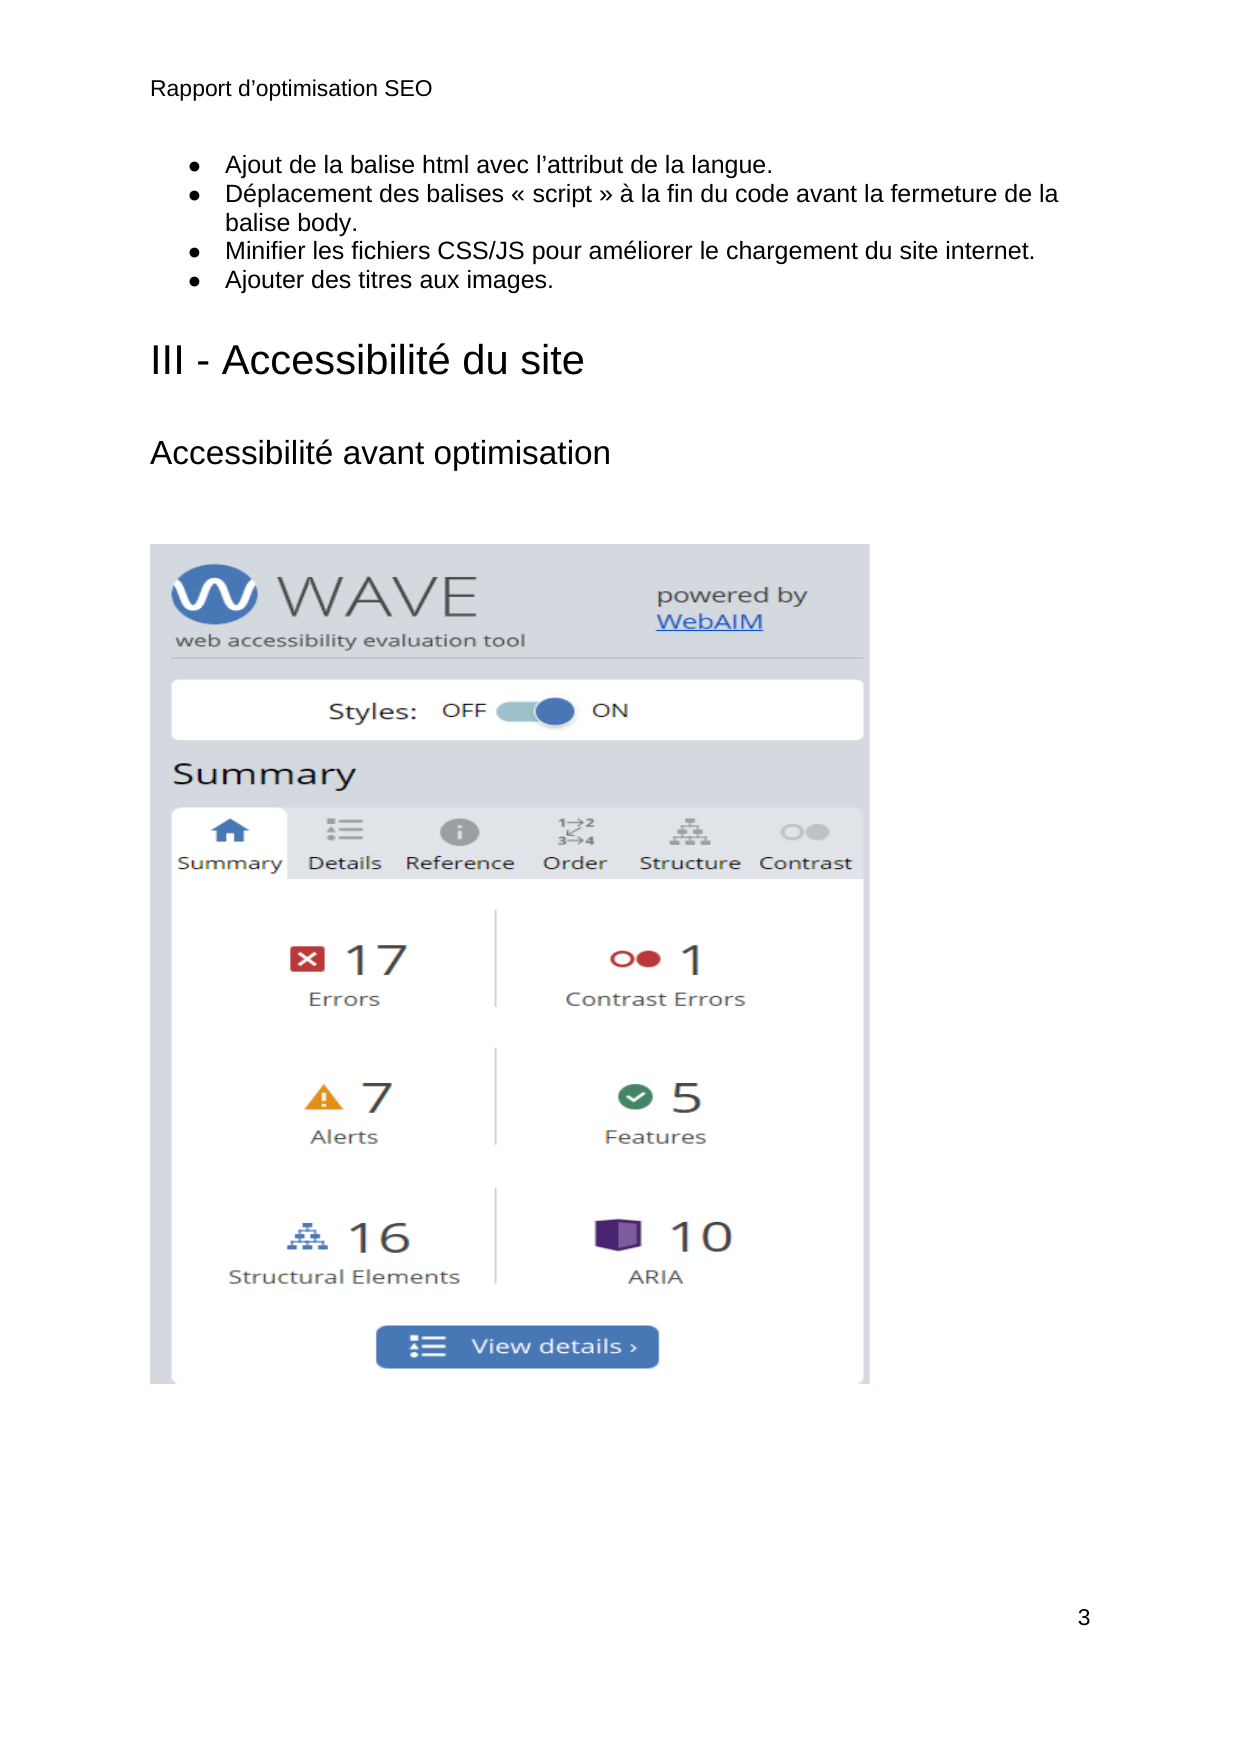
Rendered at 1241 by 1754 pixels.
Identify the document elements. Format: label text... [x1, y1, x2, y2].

list Ajouter des titres aux images. [187, 265, 1090, 294]
subtitle III - Accessibilité du site [150, 335, 1090, 383]
list Déplacement des balises « script » à la fin du code avant la fermeture de la balise body. [187, 179, 1090, 236]
list Ajout de la balise html avec l’attribut de la langue. [187, 150, 1090, 179]
subtitle Accessibilité avant optimisation [150, 433, 1090, 472]
list Minifier les fichiers CSS/JS pour améliorer le chargement du site internet. [187, 236, 1090, 265]
